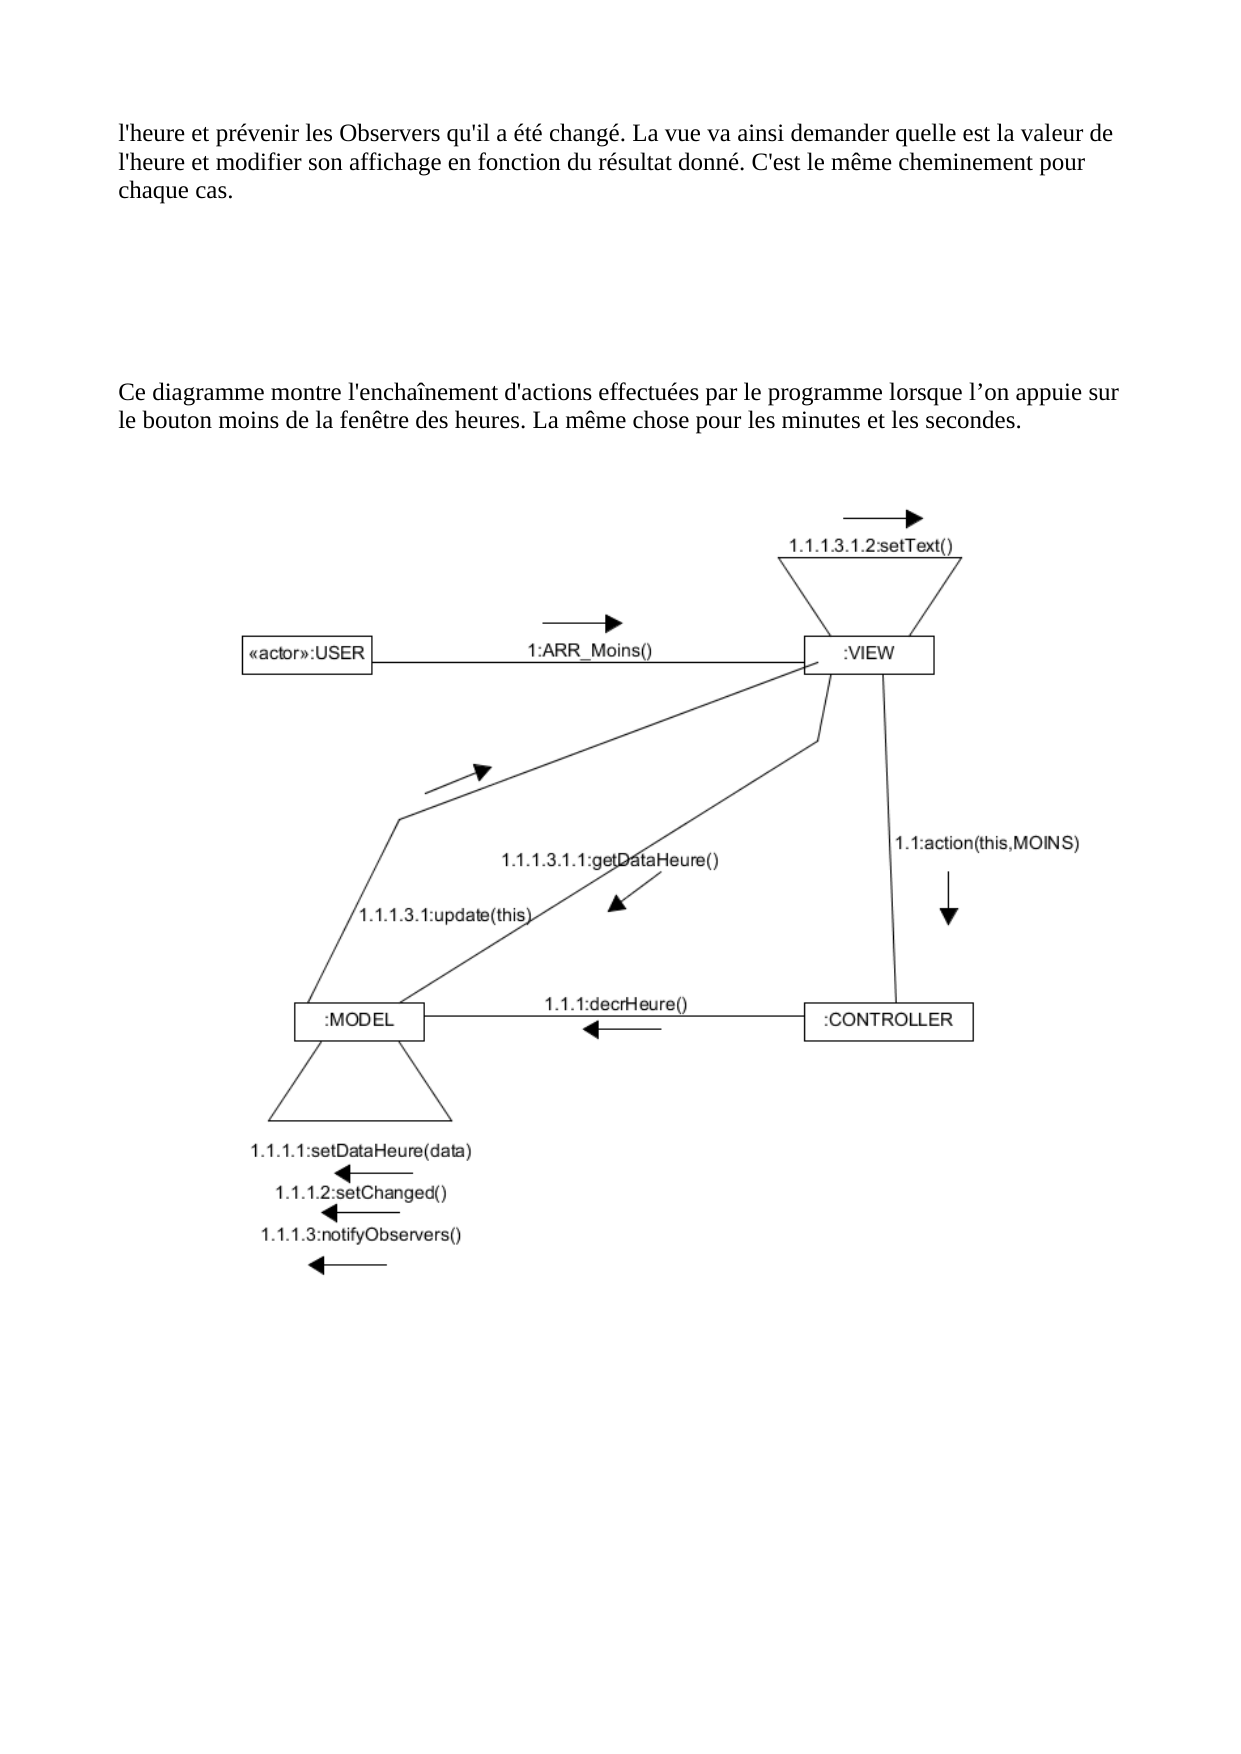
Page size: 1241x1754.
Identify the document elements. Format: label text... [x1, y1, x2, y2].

picture [140, 493, 1144, 1288]
text l'heure et prévenir les Observers qu'il a été changé. La vue va ainsi demander quelle est la valeur de l'heure et modifier son affichage en fonction du résultat donné. C'est le même cheminement pour chaque cas. [118, 118, 1122, 204]
text Ce diagramme montre l'enchaînement d'actions effectuées par le programme lorsque l’on appuie sur le bouton moins de la fenêtre des heures. La même chose pour les minutes et les secondes. [118, 377, 1122, 434]
